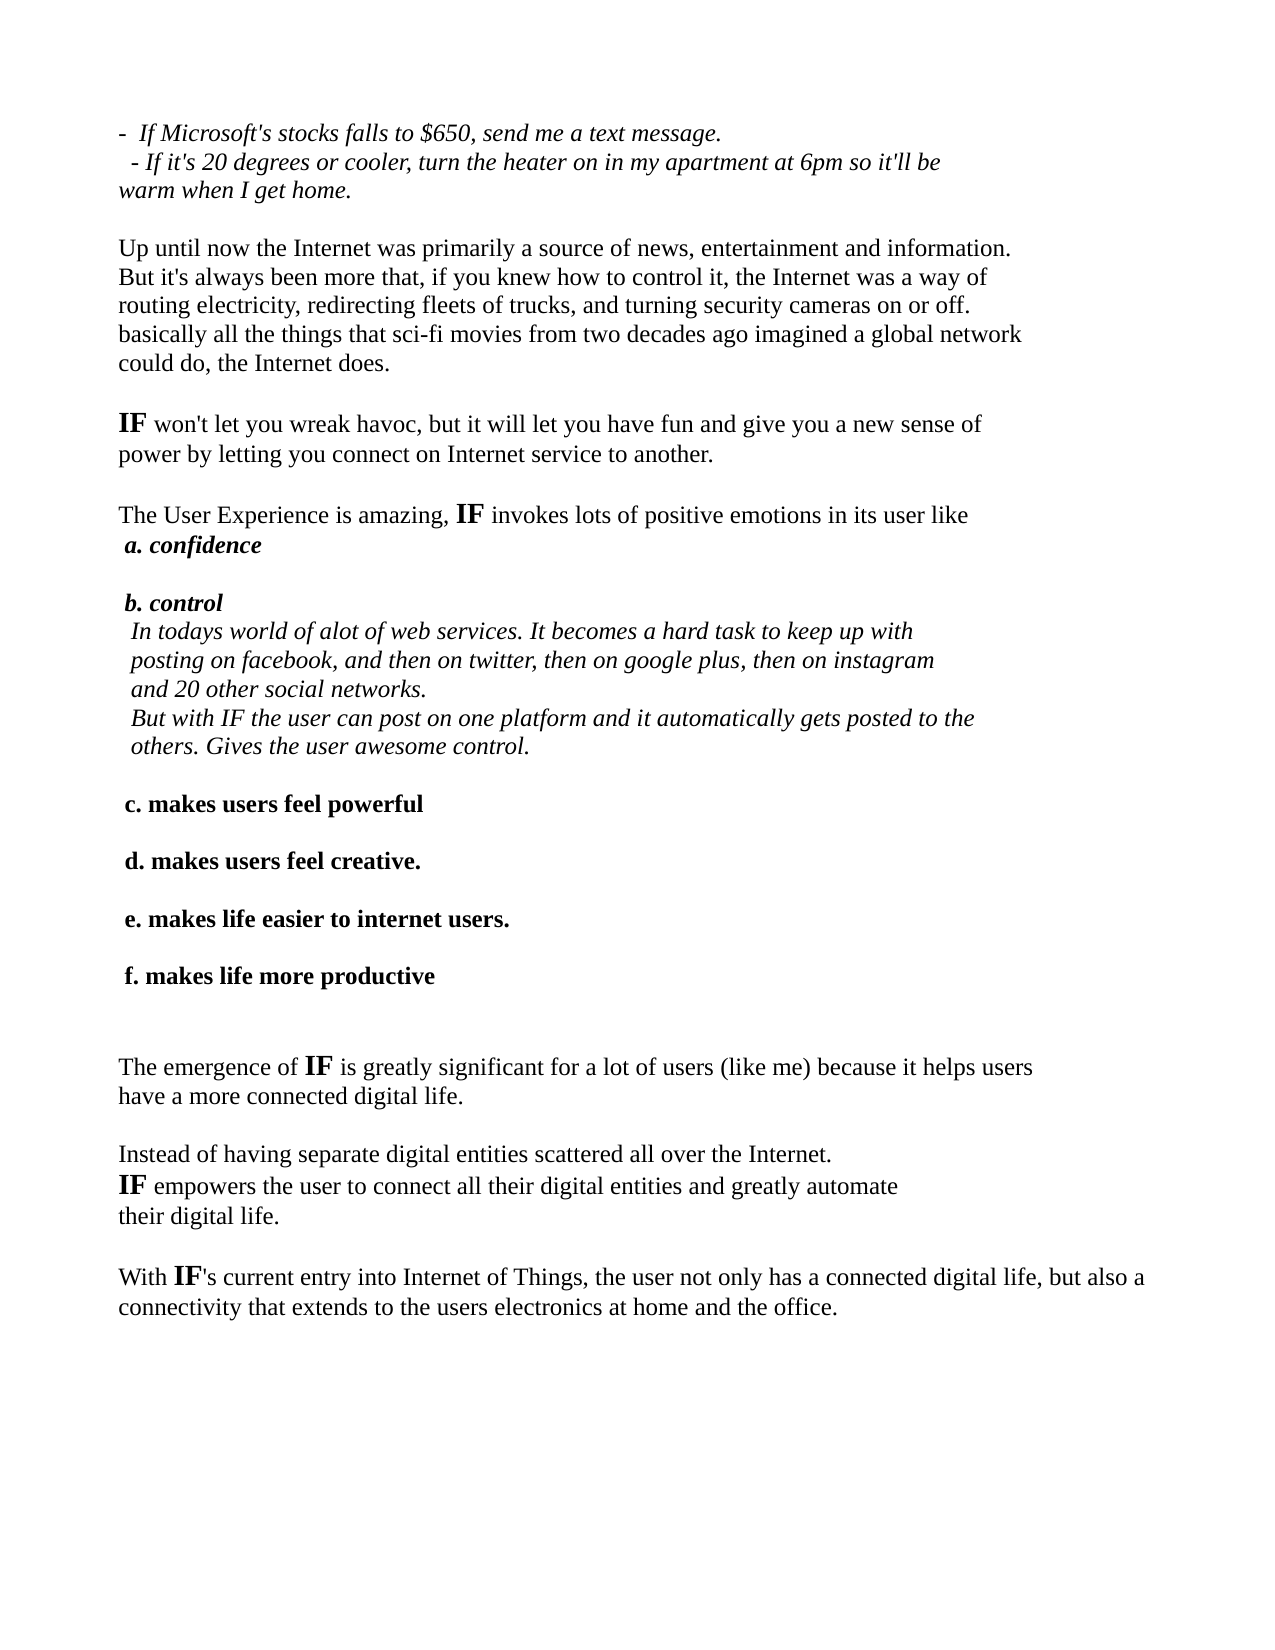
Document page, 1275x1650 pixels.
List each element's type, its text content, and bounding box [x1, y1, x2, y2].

text IF won't let you wreak havoc, but it will let you have fun and give you a new sense of [118, 406, 1157, 439]
text warm when I get home. [118, 176, 1157, 204]
text - If Microsoft's stocks falls to $650, send me a text message. [118, 118, 1157, 147]
text - If it's 20 degrees or cooler, turn the heater on in my apartment at 6pm so it'll be [118, 147, 1157, 176]
text their digital life. [118, 1201, 1157, 1230]
text others. Gives the user awesome control. [118, 731, 1157, 760]
text d. makes users feel creative. [118, 846, 1157, 875]
text But it's always been more that, if you knew how to control it, the Internet was a way of [118, 262, 1157, 291]
text The User Experience is amazing, IF invokes lots of positive emotions in its user like [118, 497, 1157, 530]
text b. control [118, 588, 1157, 616]
text In todays world of alot of web services. It becomes a hard task to keep up with [118, 616, 1157, 645]
text power by letting you connect on Internet service to another. [118, 439, 1157, 468]
text basically all the things that sci-fi movies from two decades ago imagined a global network [118, 319, 1157, 348]
text posting on facebook, and then on twitter, then on google plus, then on instagram [118, 645, 1157, 674]
text Instead of having separate digital entities scattered all over the Internet. [118, 1139, 1157, 1167]
text With IF's current entry into Internet of Things, the user not only has a connected digital life, but also a connectivity that extends to the users electronics at home and the office. [118, 1258, 1157, 1321]
text The emergence of IF is greatly significant for a lot of users (like me) because it helps users [118, 1048, 1157, 1081]
text routing electricity, redirecting fleets of trucks, and turning security cameras on or off. [118, 291, 1157, 319]
text could do, the Internet does. [118, 348, 1157, 377]
text e. makes life easier to internet users. [118, 904, 1157, 933]
text have a more connected digital life. [118, 1081, 1157, 1110]
text c. makes users feel powerful [118, 789, 1157, 818]
text a. confidence [118, 530, 1157, 559]
text and 20 other social networks. [118, 674, 1157, 703]
text But with IF the user can post on one platform and it automatically gets posted to the [118, 703, 1157, 731]
text f. makes life more productive [118, 961, 1157, 990]
text IF empowers the user to connect all their digital entities and greatly automate [118, 1167, 1157, 1201]
text Up until now the Internet was primarily a source of news, entertainment and information. [118, 233, 1157, 262]
